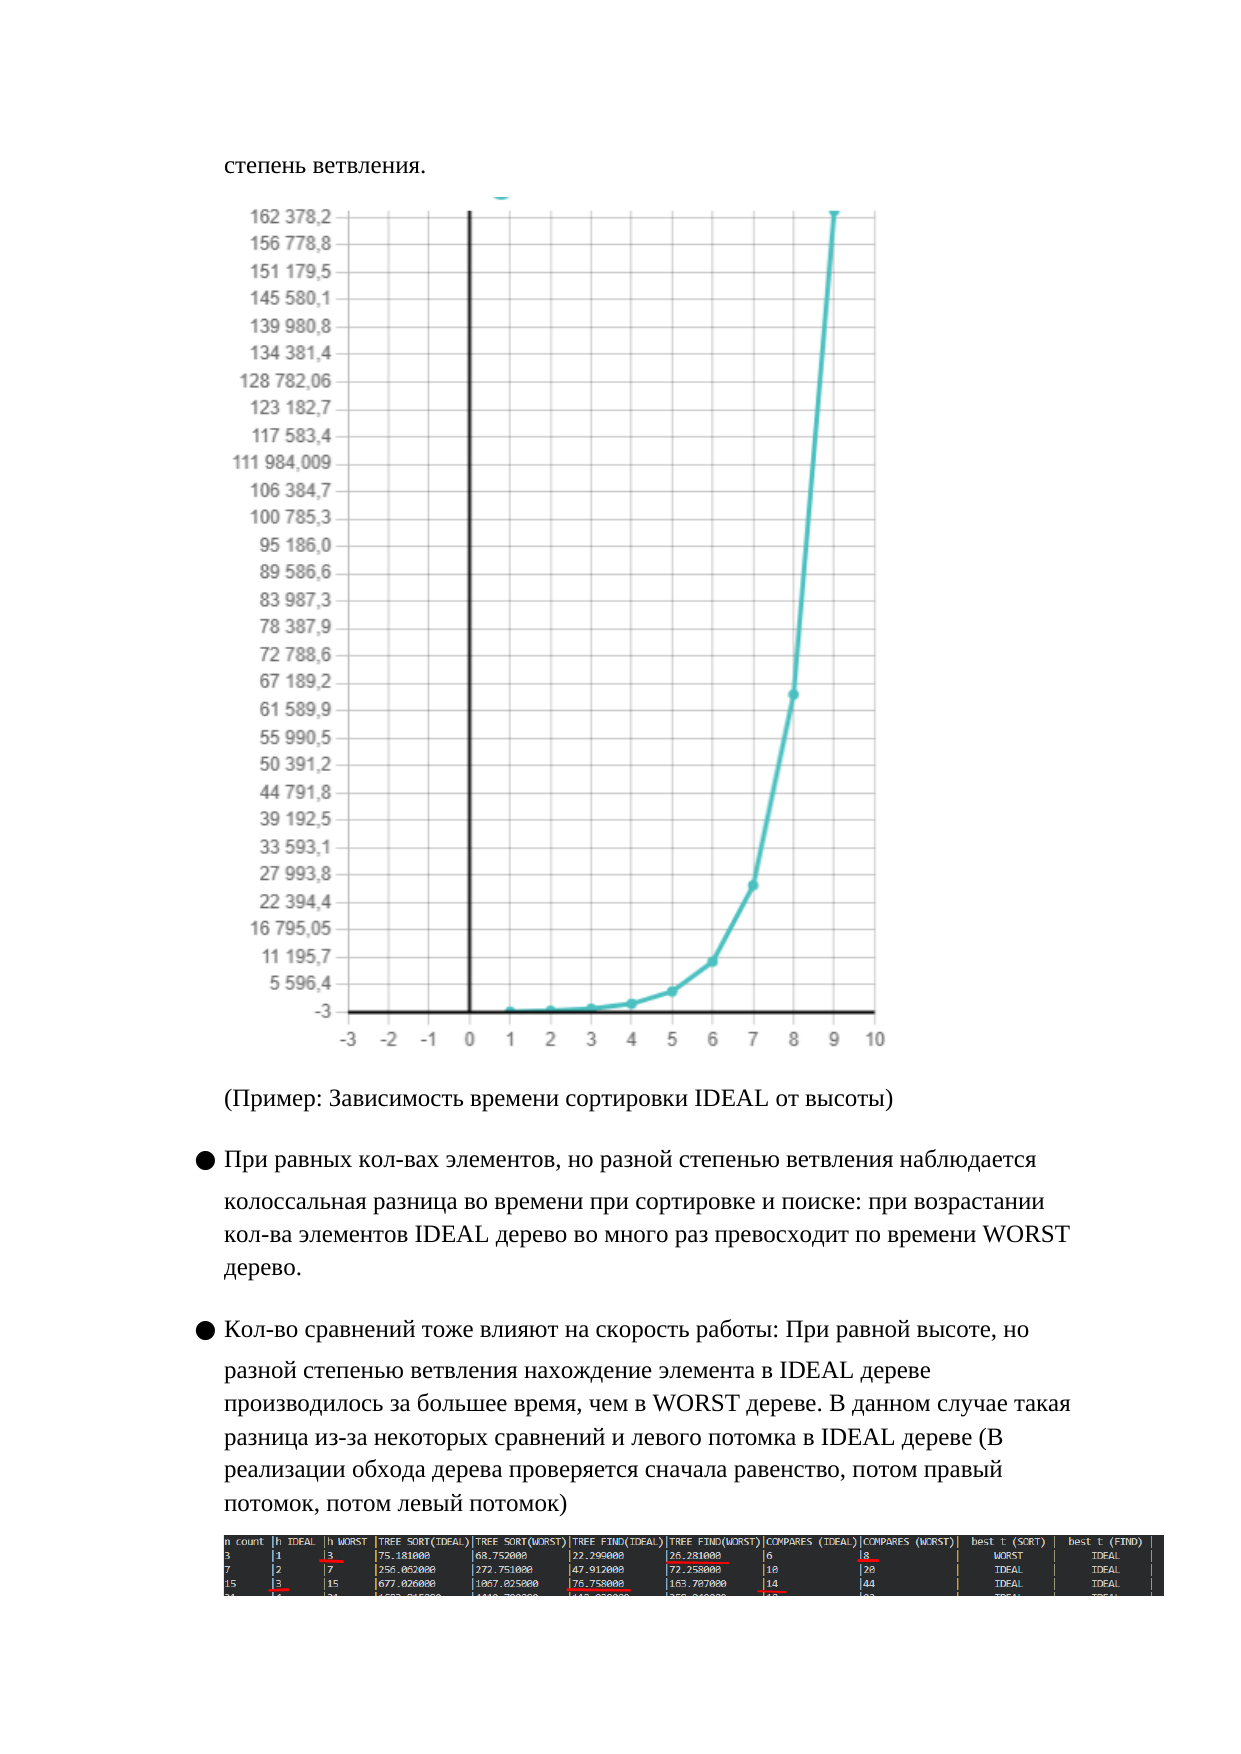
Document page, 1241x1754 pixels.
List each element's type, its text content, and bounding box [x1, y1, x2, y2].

list степень ветвления. [194, 150, 1090, 179]
list Кол-во сравнений тоже влияют на скорость работы: При равной высоте, но разной степенью ветвления нахождение элемента в IDEAL дереве производилось за большее время, чем в WORST дереве. В данном случае такая разница из-за некоторых сравнений и левого потомка в IDEAL дереве (В реализации обхода дерева проверяется сначала равенство, потом правый потомок, потом левый потомок) [194, 1300, 1090, 1516]
text (Пример: Зависимость времени сортировки IDEAL от высоты) [224, 1083, 1090, 1112]
picture [223, 197, 907, 1065]
picture [223, 1535, 1164, 1596]
list При равных кол-вах элементов, но разной степенью ветвления наблюдается колоссальная разница во времени при сортировке и поиске: при возрастании кол-ва элементов IDEAL дерево во много раз превосходит по времени WORST дерево. [194, 1131, 1090, 1281]
